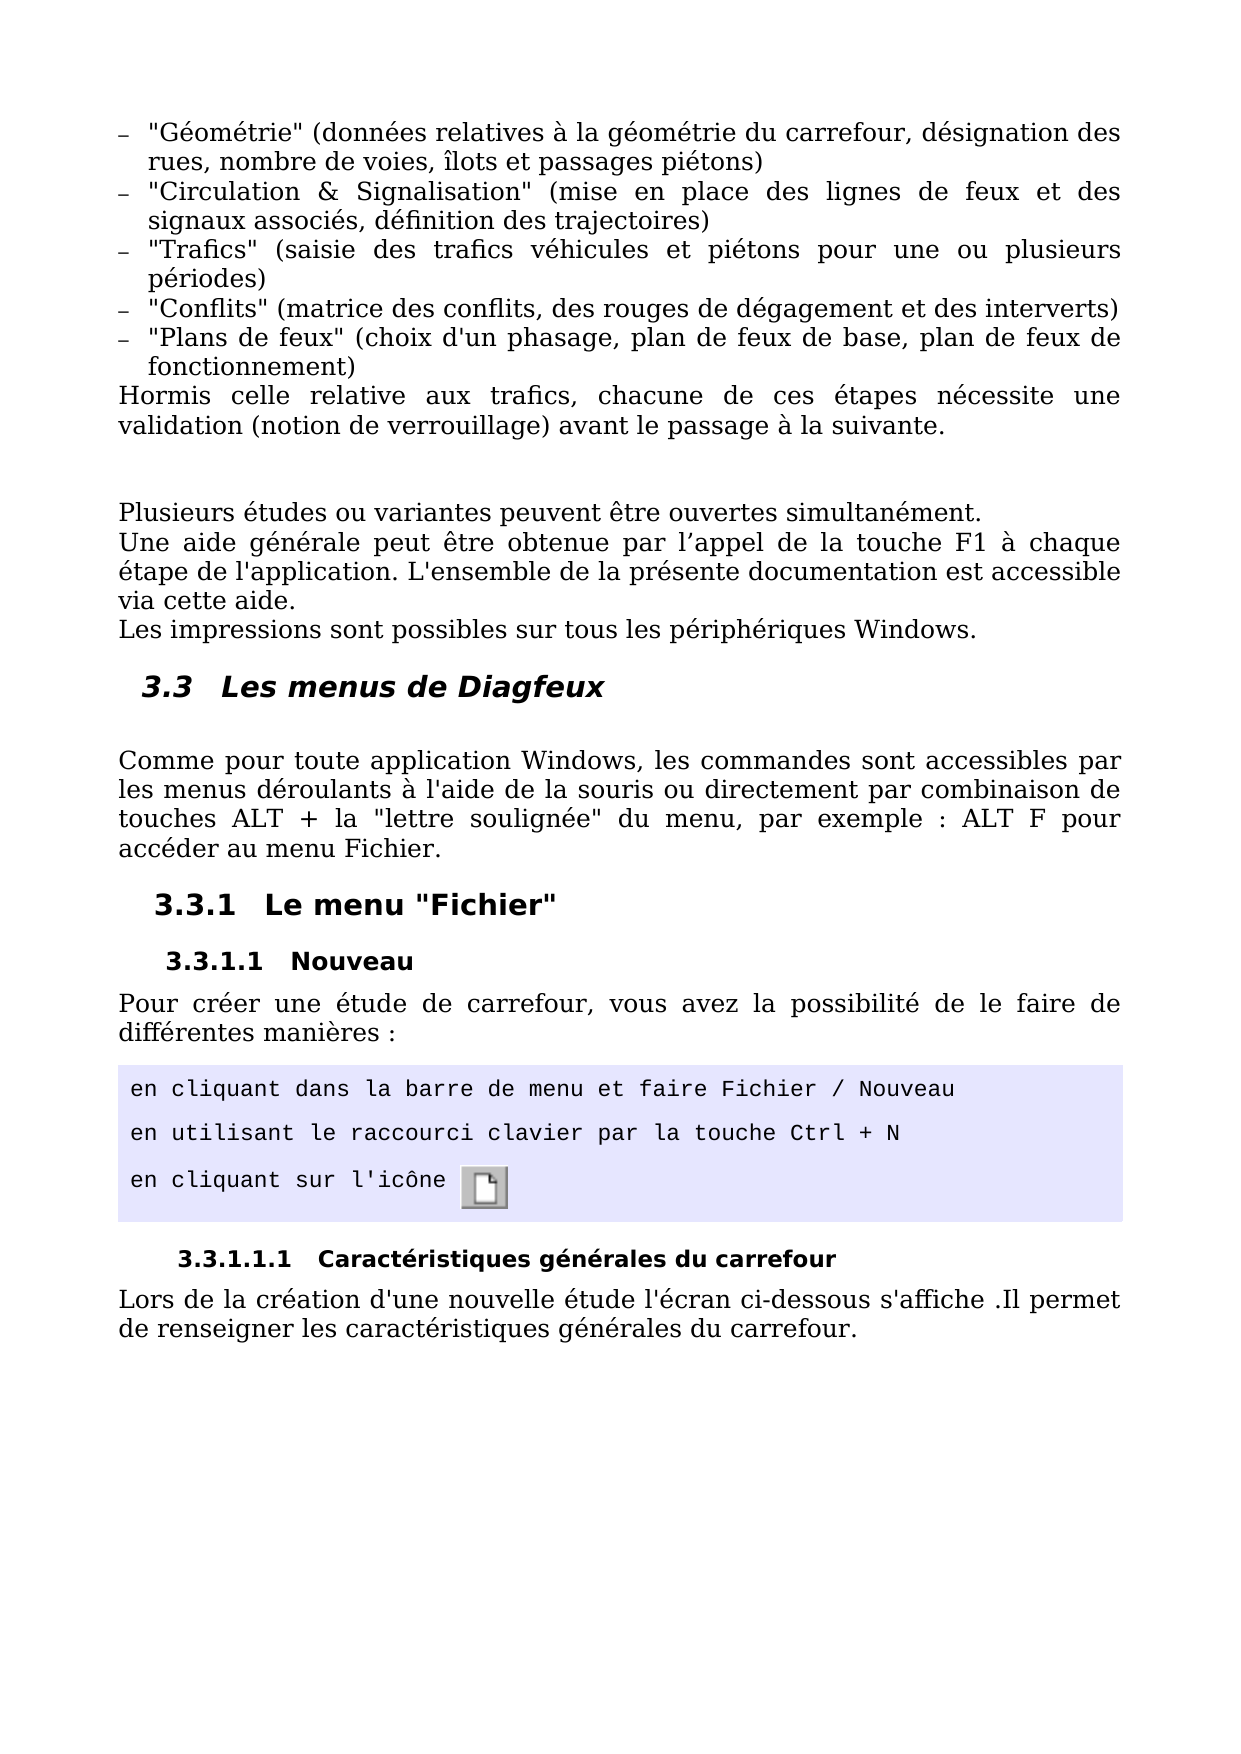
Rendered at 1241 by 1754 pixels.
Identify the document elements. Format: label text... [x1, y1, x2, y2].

text en cliquant dans la barre de menu et faire Fichier / Nouveau [119, 1066, 1122, 1103]
text Plusieurs études ou variantes peuvent être ouvertes simultanément. [118, 499, 1122, 528]
text Une aide générale peut être obtenue par l’appel de la touche F1 à chaque étape de l'application. L'ensemble de la présente documentation est accessible via cette aide. [118, 528, 1122, 616]
list "Trafics" (saisie des trafics véhicules et piétons pour une ou plusieurs périodes) [118, 235, 1122, 294]
text Pour créer une étude de carrefour, vous avez la possibilité de le faire de différentes manières : [118, 989, 1122, 1048]
text Les impressions sont possibles sur tous les périphériques Windows. [118, 616, 1122, 645]
text Hormis celle relative aux trafics, chacune de ces étapes nécessite une validation (notion de verrouillage) avant le passage à la suivante. [118, 382, 1122, 440]
subtitle Le menu "Fichier" [153, 888, 1122, 922]
list "Géométrie" (données relatives à la géométrie du carrefour, désignation des rues, nombre de voies, îlots et passages piétons) [118, 118, 1122, 177]
subtitle Nouveau [165, 947, 1122, 977]
list "Plans de feux" (choix d'un phasage, plan de feux de base, plan de feux de fonctionnement) [118, 323, 1122, 382]
list "Circulation & Signalisation" (mise en place des lignes de feux et des signaux associés, définition des trajectoires) [118, 177, 1122, 235]
picture [460, 1165, 508, 1209]
subtitle Caractéristiques générales du carrefour [177, 1246, 1122, 1273]
text en utilisant le raccourci clavier par la touche Ctrl + N [119, 1109, 1122, 1147]
text Lors de la création d'une nouvelle étude l'écran ci-dessous s'affiche .Il permet de renseigner les caractéristiques générales du carrefour. [118, 1285, 1122, 1344]
text en cliquant sur l'icône [119, 1153, 1122, 1221]
subtitle Les menus de Diagfeux [142, 670, 1122, 704]
list "Conflits" (matrice des conflits, des rouges de dégagement et des interverts) [118, 294, 1122, 323]
text Comme pour toute application Windows, les commandes sont accessibles par les menus déroulants à l'aide de la souris ou directement par combinaison de touches ALT + la "lettre soulignée" du menu, par exemple : ALT F pour accéder au menu Fichier. [118, 746, 1122, 863]
